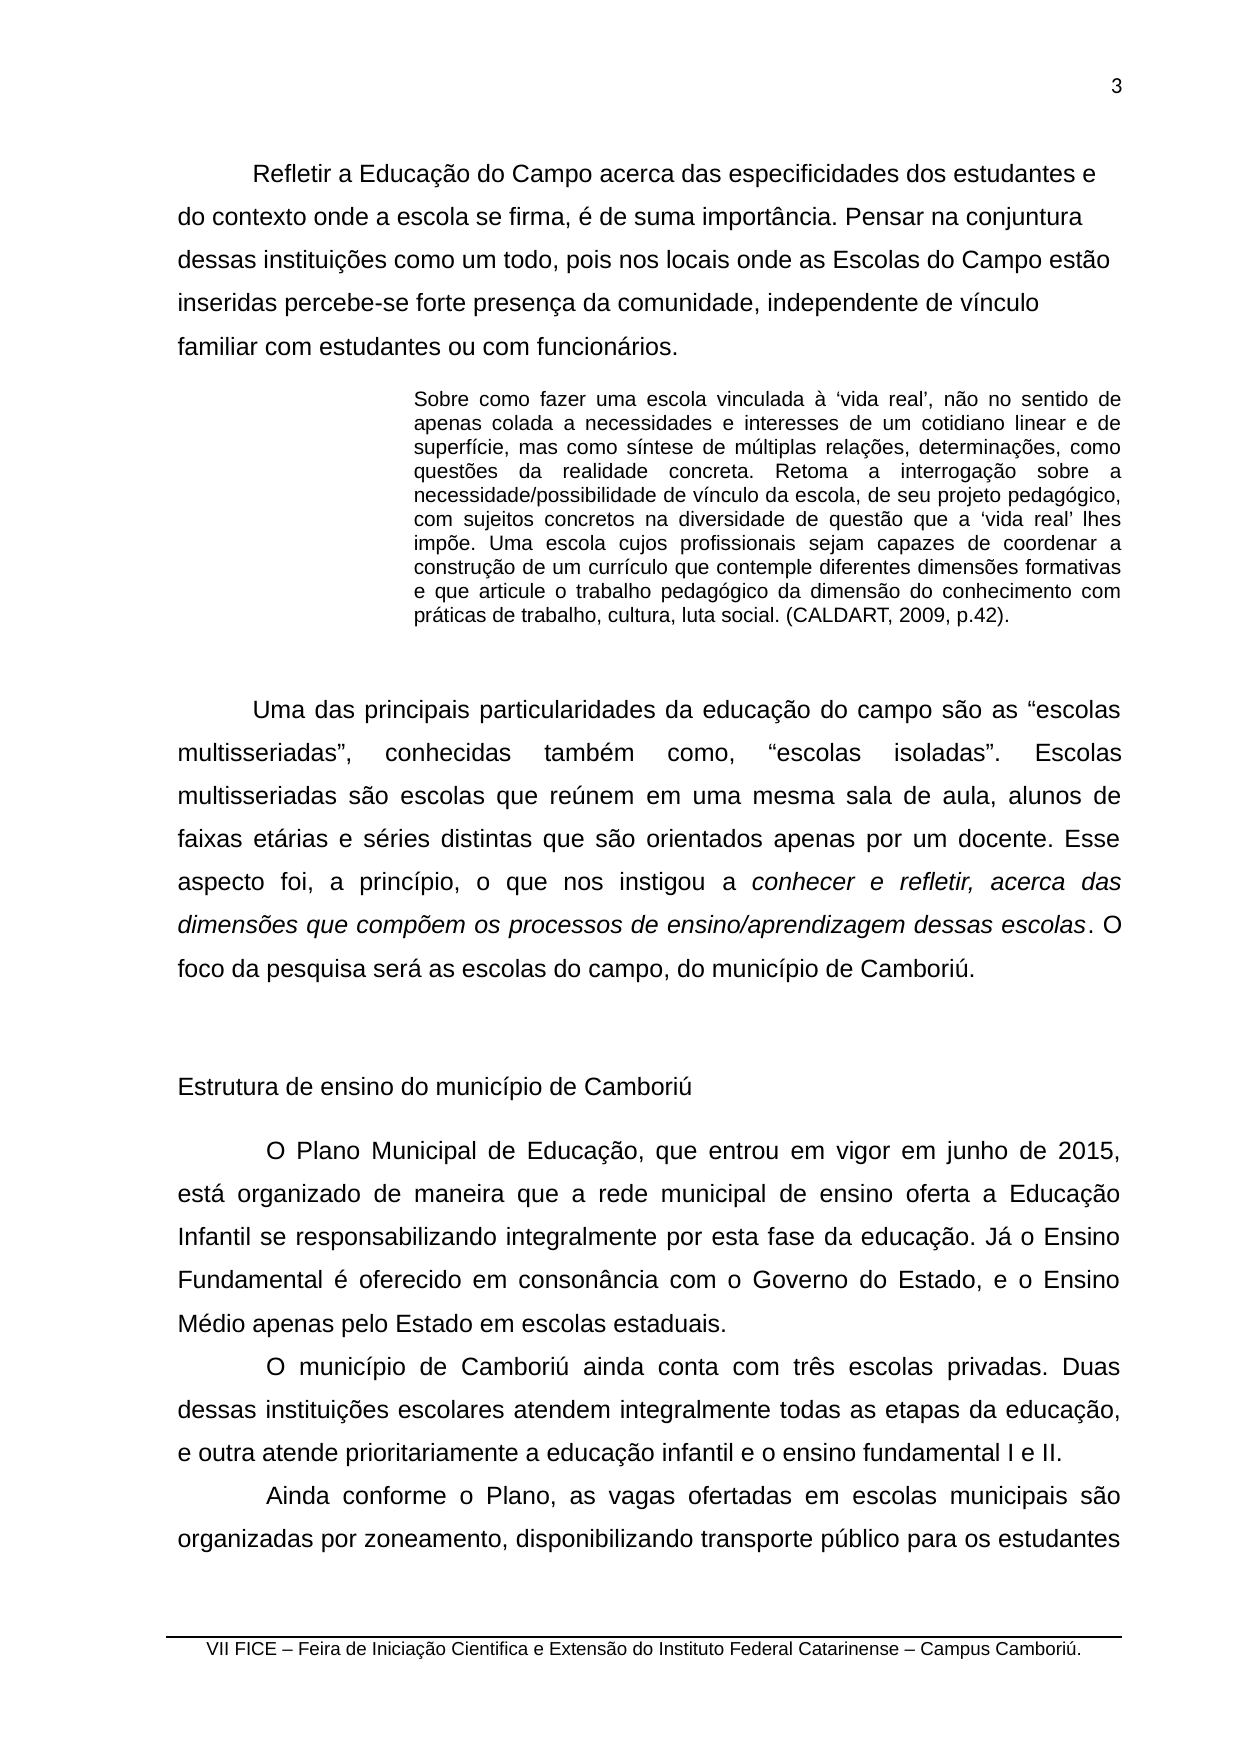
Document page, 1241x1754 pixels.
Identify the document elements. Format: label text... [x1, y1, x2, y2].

text Estrutura de ensino do município de Camboriú [177, 1072, 1122, 1101]
text O município de Camboriú ainda conta com três escolas privadas. Duas dessas instituições escolares atendem integralmente todas as etapas da educação, e outra atende prioritariamente a educação infantil e o ensino fundamental I e II. [177, 1352, 1122, 1467]
text O Plano Municipal de Educação, que entrou em vigor em junho de 2015, está organizado de maneira que a rede municipal de ensino oferta a Educação Infantil se responsabilizando integralmente por esta fase da educação. Já o Ensino Fundamental é oferecido em consonância com o Governo do Estado, e o Ensino Médio apenas pelo Estado em escolas estaduais. [177, 1136, 1122, 1337]
text Sobre como fazer uma escola vinculada à ‘vida real’, não no sentido de apenas colada a necessidades e interesses de um cotidiano linear e de superfície, mas como síntese de múltiplas relações, determinações, como questões da realidade concreta. Retoma a interrogação sobre a necessidade/possibilidade de vínculo da escola, de seu projeto pedagógico, com sujeitos concretos na diversidade de questão que a ‘vida real’ lhes impõe. Uma escola cujos profissionais sejam capazes de coordenar a construção de um currículo que contemple diferentes dimensões formativas e que articule o trabalho pedagógico da dimensão do conhecimento com práticas de trabalho, cultura, luta social. (CALDART, 2009, p.42). [413, 387, 1122, 627]
text Uma das principais particularidades da educação do campo são as “escolas multisseriadas”, conhecidas também como, “escolas isoladas”. Escolas multisseriadas são escolas que reúnem em uma mesma sala de aula, alunos de faixas etárias e séries distintas que são orientados apenas por um docente. Esse aspecto foi, a princípio, o que nos instigou a conhecer e refletir, acerca das dimensões que compõem os processos de ensino/aprendizagem dessas escolas. O foco da pesquisa será as escolas do campo, do município de Camboriú. [177, 695, 1122, 982]
text Ainda conforme o Plano, as vagas ofertadas em escolas municipais são organizadas por zoneamento, disponibilizando transporte público para os estudantes [177, 1481, 1122, 1553]
text Refletir a Educação do Campo acerca das especificidades dos estudantes e do contexto onde a escola se firma, é de suma importância. Pensar na conjuntura dessas instituições como um todo, pois nos locais onde as Escolas do Campo estão inseridas percebe-se forte presença da comunidade, independente de vínculo familiar com estudantes ou com funcionários. [177, 159, 1122, 360]
